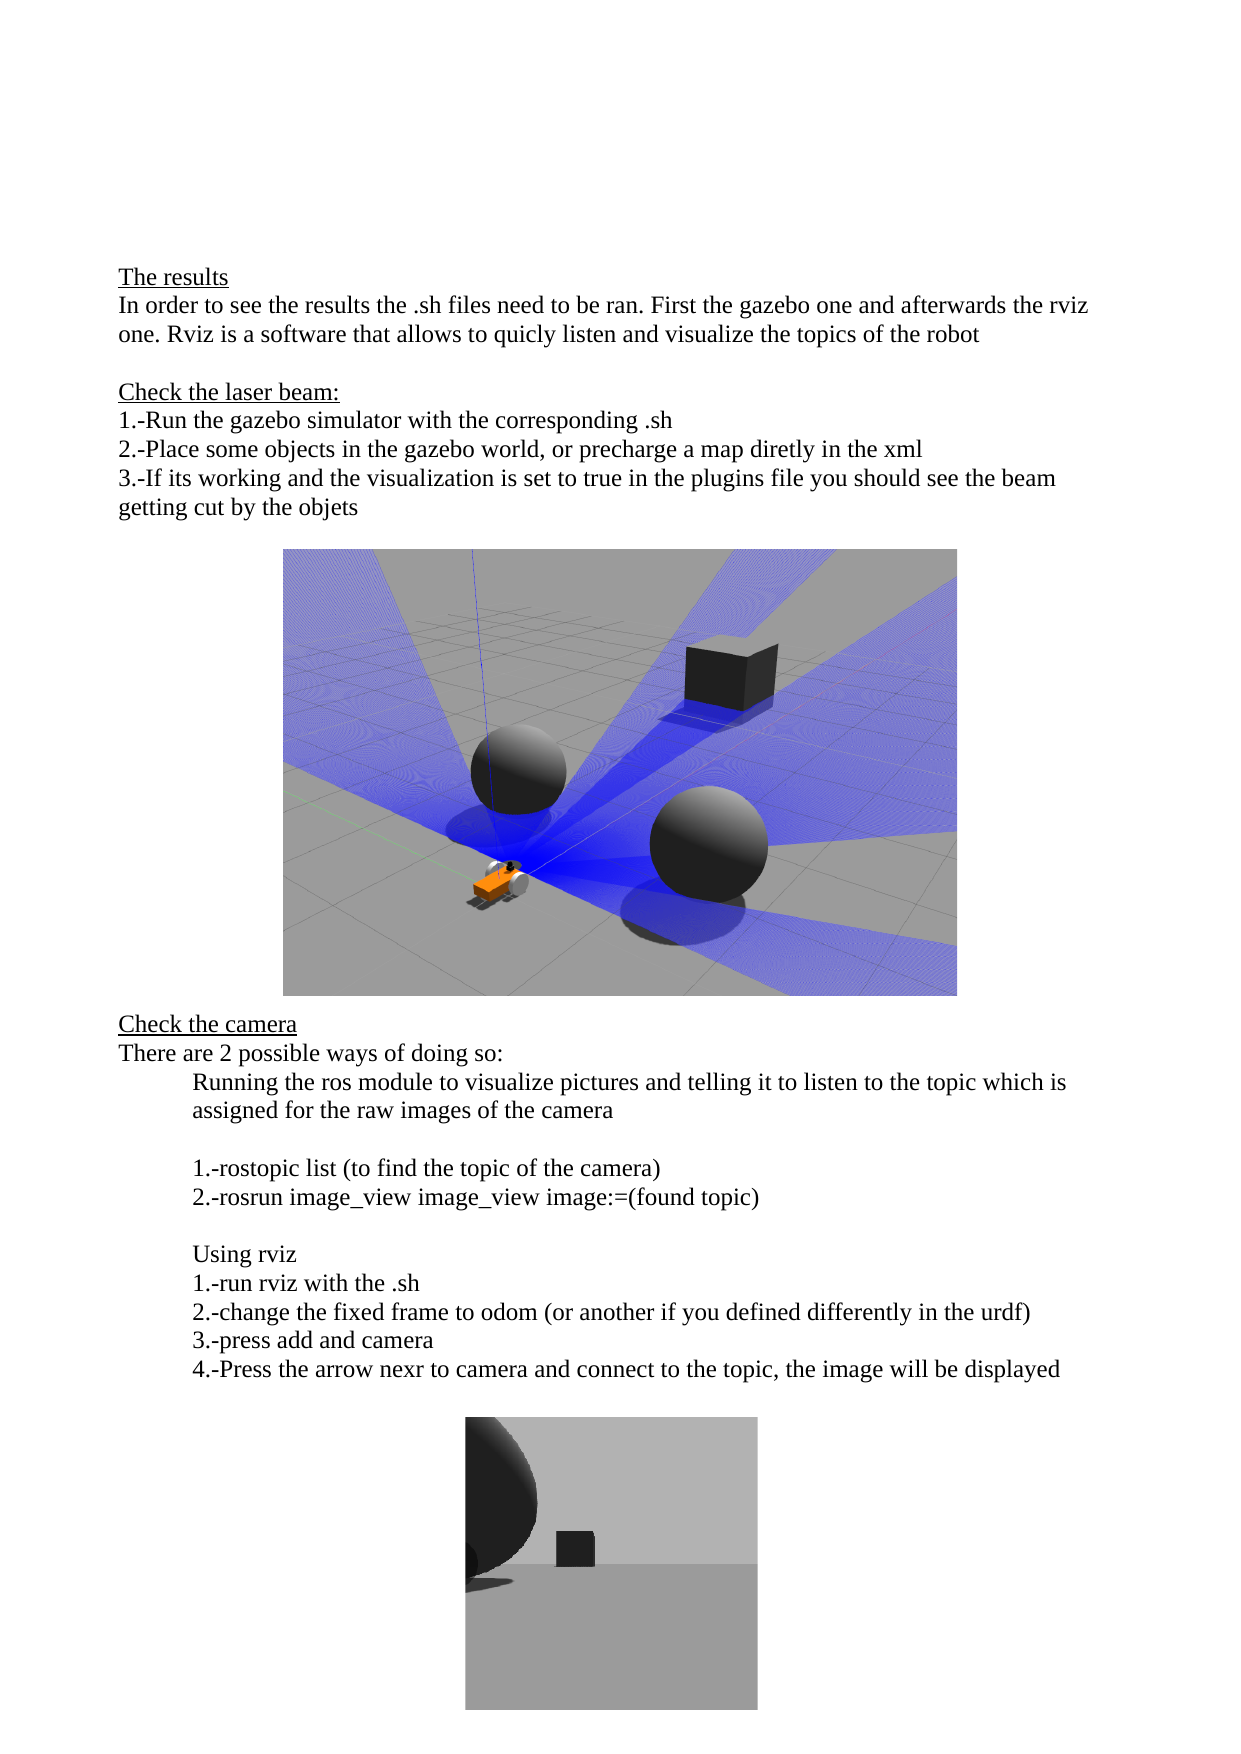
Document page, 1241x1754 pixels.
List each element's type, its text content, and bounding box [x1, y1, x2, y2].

text 1.-run rviz with the .sh [118, 1268, 1122, 1297]
picture [283, 549, 958, 996]
text 2.-rosrun image_view image_view image:=(found topic) [118, 1182, 1122, 1211]
text 1.-Run the gazebo simulator with the corresponding .sh [118, 406, 1122, 434]
picture [465, 1417, 758, 1710]
text In order to see the results the .sh files need to be ran. First the gazebo one and afterwards the rviz one. Rviz is a software that allows to quicly listen and visualize the topics of the robot [118, 291, 1122, 348]
text 2.-Place some objects in the gazebo world, or precharge a map diretly in the xml [118, 434, 1122, 463]
text There are 2 possible ways of doing so: [118, 1038, 1122, 1067]
text Check the camera [118, 1009, 1122, 1038]
text 4.-Press the arrow nexr to camera and connect to the topic, the image will be displayed [118, 1354, 1122, 1383]
text The results [118, 262, 1122, 291]
text 3.-press add and camera [118, 1326, 1122, 1354]
text Check the laser beam: [118, 377, 1122, 406]
text 2.-change the fixed frame to odom (or another if you defined differently in the urdf) [118, 1297, 1122, 1326]
text 1.-rostopic list (to find the topic of the camera) [118, 1153, 1122, 1182]
text 3.-If its working and the visualization is set to true in the plugins file you should see the beam getting cut by the objets [118, 463, 1122, 521]
text Using rviz [118, 1239, 1122, 1268]
text Running the ros module to visualize pictures and telling it to listen to the topic which is assigned for the raw images of the camera [118, 1067, 1122, 1124]
